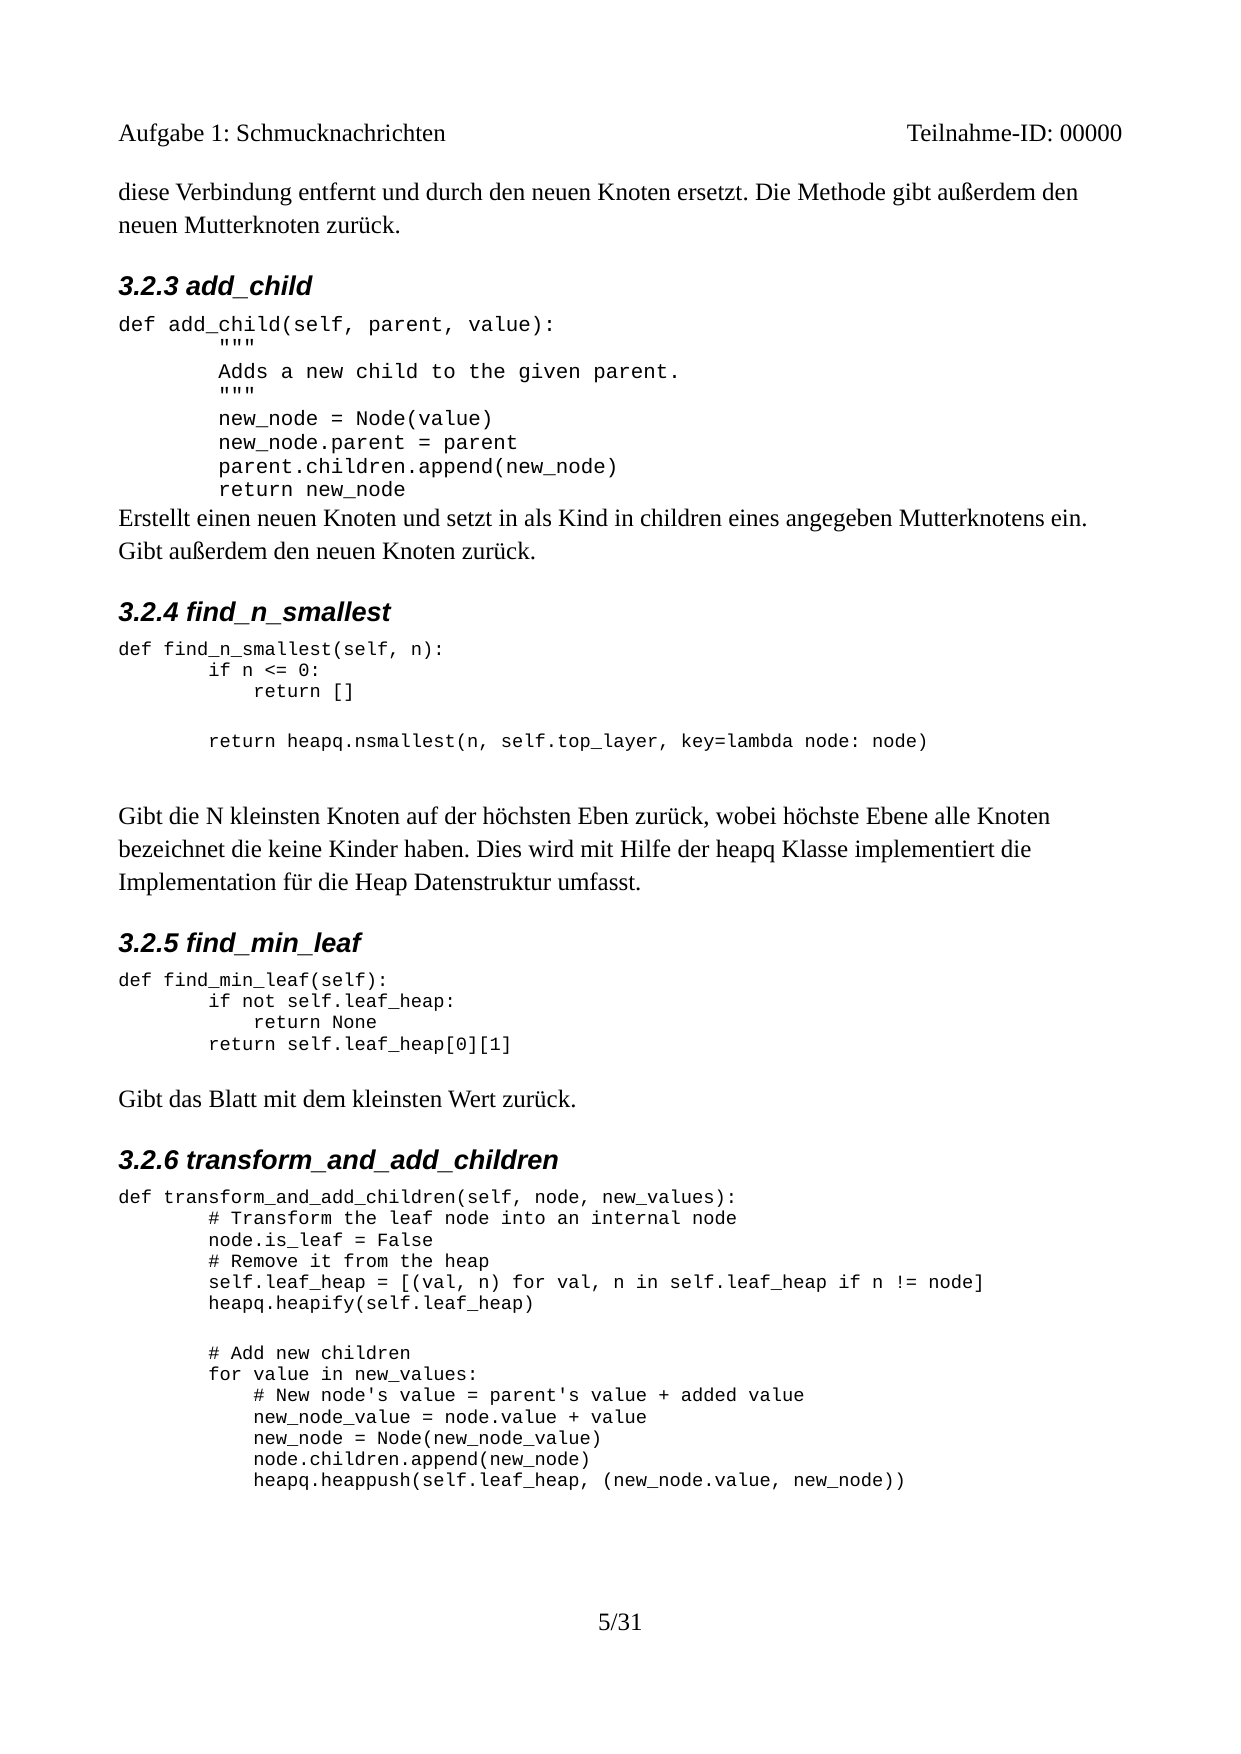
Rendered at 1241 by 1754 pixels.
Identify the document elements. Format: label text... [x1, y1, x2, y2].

text """ [118, 385, 1122, 408]
text def find_n_smallest(self, n): [118, 640, 1122, 661]
text # Add new children [118, 1344, 1122, 1365]
text if n <= 0: [118, 661, 1122, 682]
text parent.children.append(new_node) [118, 456, 1122, 479]
text heapq.heapify(self.leaf_heap) [118, 1294, 1122, 1315]
text return heapq.nsmallest(n, self.top_layer, key=lambda node: node) [118, 732, 1122, 753]
text def transform_and_add_children(self, node, new_values): [118, 1188, 1122, 1209]
text node.is_leaf = False [118, 1230, 1122, 1252]
text new_node = Node(new_node_value) [118, 1429, 1122, 1450]
text Gibt die N kleinsten Knoten auf der höchsten Eben zurück, wobei höchste Ebene alle Knoten bezeichnet die keine Kinder haben. Dies wird mit Hilfe der heapq Klasse implementiert die Implementation für die Heap Datenstruktur umfasst. [118, 801, 1122, 896]
subtitle 3.2.5 find_min_leaf [118, 927, 1122, 958]
text node.children.append(new_node) [118, 1450, 1122, 1471]
text return new_node [118, 479, 1122, 503]
subtitle 3.2.3 add_child [118, 270, 1122, 301]
text # Remove it from the heap [118, 1252, 1122, 1273]
text heapq.heappush(self.leaf_heap, (new_node.value, new_node)) [118, 1471, 1122, 1492]
text for value in new_values: [118, 1365, 1122, 1386]
text new_node = Node(value) [118, 408, 1122, 432]
subtitle 3.2.4 find_n_smallest [118, 596, 1122, 627]
text def find_min_leaf(self): [118, 971, 1122, 992]
text self.leaf_heap = [(val, n) for val, n in self.leaf_heap if n != node] [118, 1273, 1122, 1294]
text Adds a new child to the given parent. [118, 361, 1122, 385]
text return [] [118, 682, 1122, 703]
text return self.leaf_heap[0][1] [118, 1034, 1122, 1056]
text # New node's value = parent's value + added value [118, 1386, 1122, 1407]
text if not self.leaf_heap: [118, 992, 1122, 1013]
text diese Verbindung entfernt und durch den neuen Knoten ersetzt. Die Methode gibt außerdem den neuen Mutterknoten zurück. [118, 177, 1122, 239]
text Gibt das Blatt mit dem kleinsten Wert zurück. [118, 1084, 1122, 1113]
subtitle 3.2.6 transform_and_add_children [118, 1144, 1122, 1175]
text # Transform the leaf node into an internal node [118, 1209, 1122, 1230]
text return None [118, 1013, 1122, 1034]
text """ [118, 337, 1122, 361]
text new_node.parent = parent [118, 432, 1122, 456]
text Erstellt einen neuen Knoten und setzt in als Kind in children eines angegeben Mutterknotens ein. Gibt außerdem den neuen Knoten zurück. [118, 503, 1122, 565]
text def add_child(self, parent, value): [118, 314, 1122, 337]
text new_node_value = node.value + value [118, 1407, 1122, 1429]
